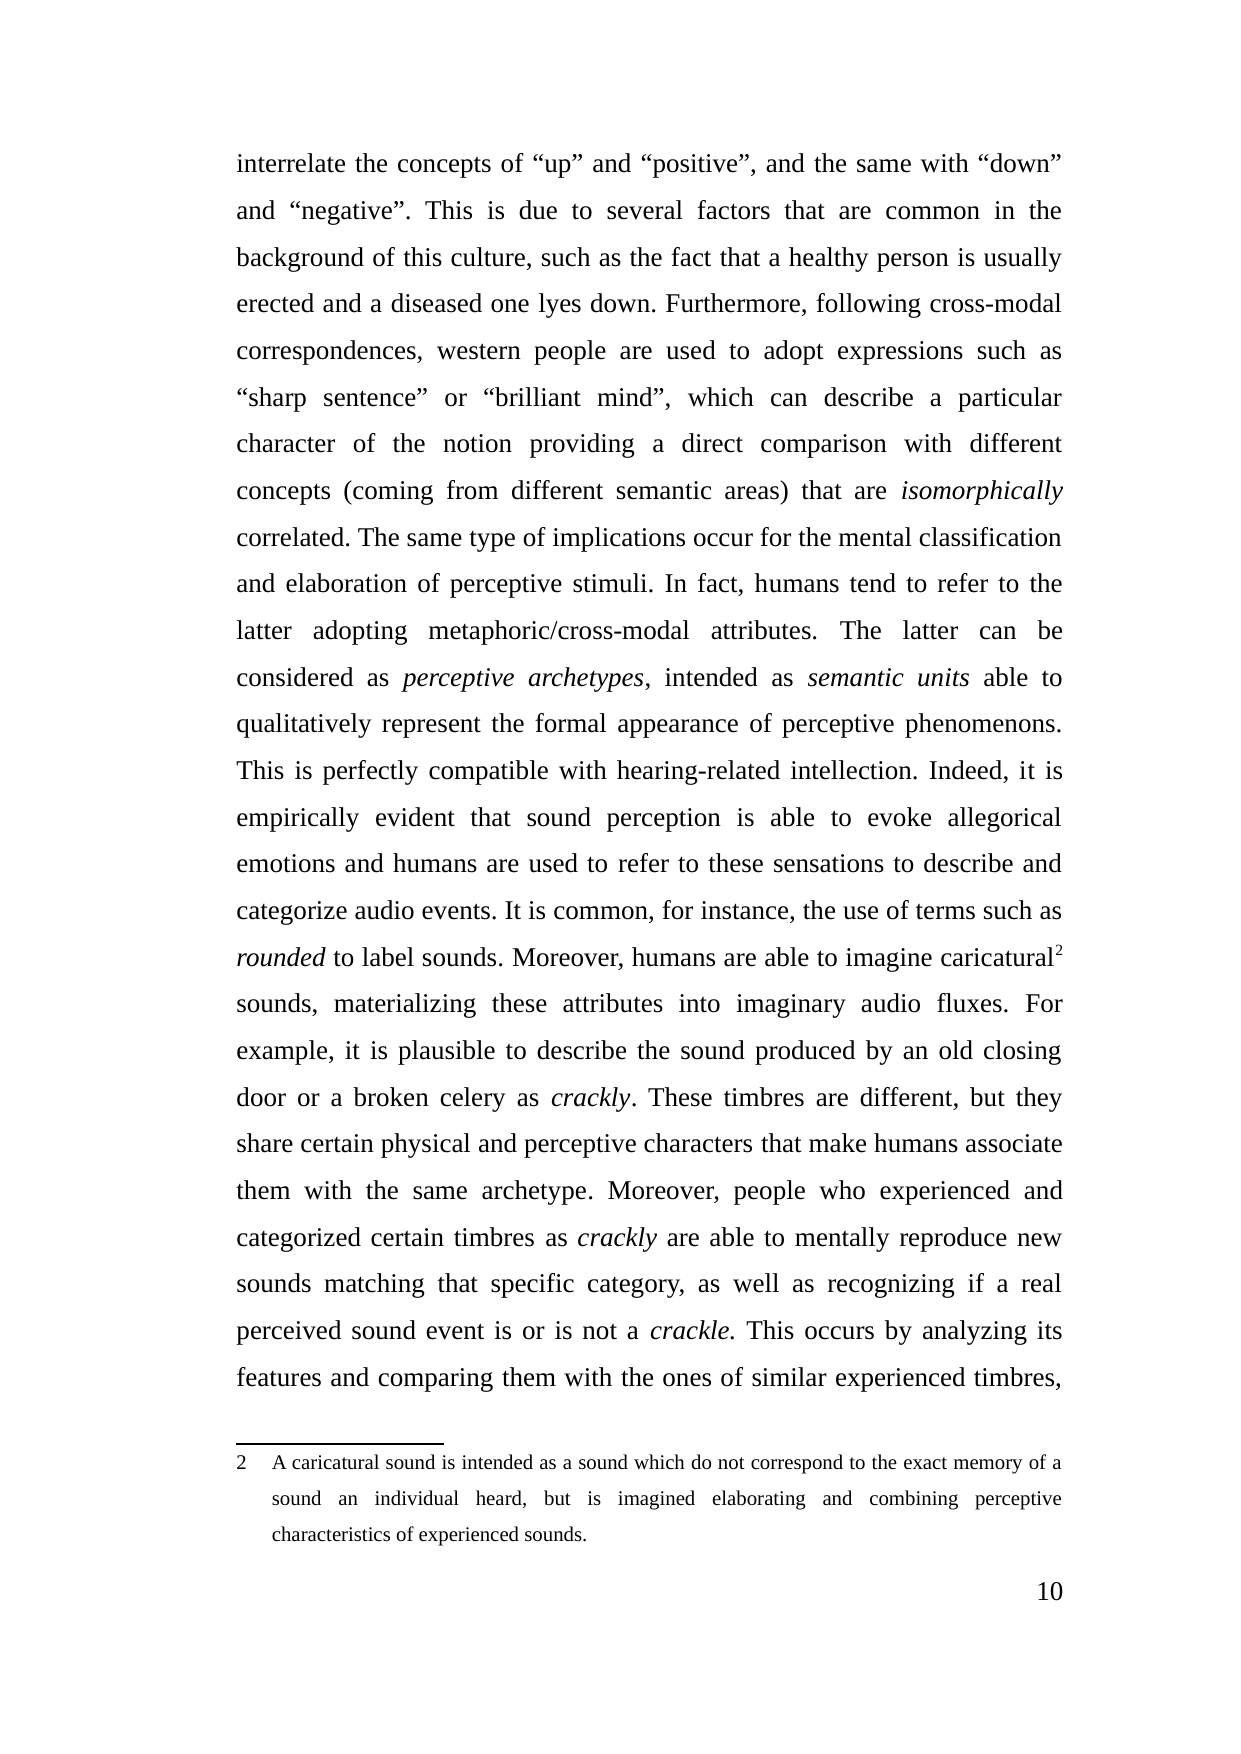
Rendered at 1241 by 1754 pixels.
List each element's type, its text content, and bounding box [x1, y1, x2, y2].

text interrelate the concepts of “up” and “positive”, and the same with “down” and “negative”. This is due to several factors that are common in the background of this culture, such as the fact that a healthy person is usually erected and a diseased one lyes down. Furthermore, following cross-modal correspondences, western people are used to adopt expressions such as “sharp sentence” or “brilliant mind”, which can describe a particular character of the notion providing a direct comparison with different concepts (coming from different semantic areas) that are isomorphically correlated. The same type of implications occur for the mental classification and elaboration of perceptive stimuli. In fact, humans tend to refer to the latter adopting metaphoric/cross-modal attributes. The latter can be considered as perceptive archetypes, intended as semantic units able to qualitatively represent the formal appearance of perceptive phenomenons. This is perfectly compatible with hearing-related intellection. Indeed, it is empirically evident that sound perception is able to evoke allegorical emotions and humans are used to refer to these sensations to describe and categorize audio events. It is common, for instance, the use of terms such as rounded to label sounds. Moreover, humans are able to imagine caricatural sounds, materializing these attributes into imaginary audio fluxes. For example, it is plausible to describe the sound produced by an old closing door or a broken celery as crackly. These timbres are different, but they share certain physical and perceptive characters that make humans associate them with the same archetype. Moreover, people who experienced and categorized certain timbres as crackly are able to mentally reproduce new sounds matching that specific category, as well as recognizing if a real perceived sound event is or is not a crackle. This occurs by analyzing its features and comparing them with the ones of similar experienced timbres, [236, 148, 1063, 1392]
text A caricatural sound is intended as a sound which do not correspond to the exact memory of a sound an individual heard, but is imagined elaborating and combining perceptive characteristics of experienced sounds. [236, 1449, 1063, 1546]
